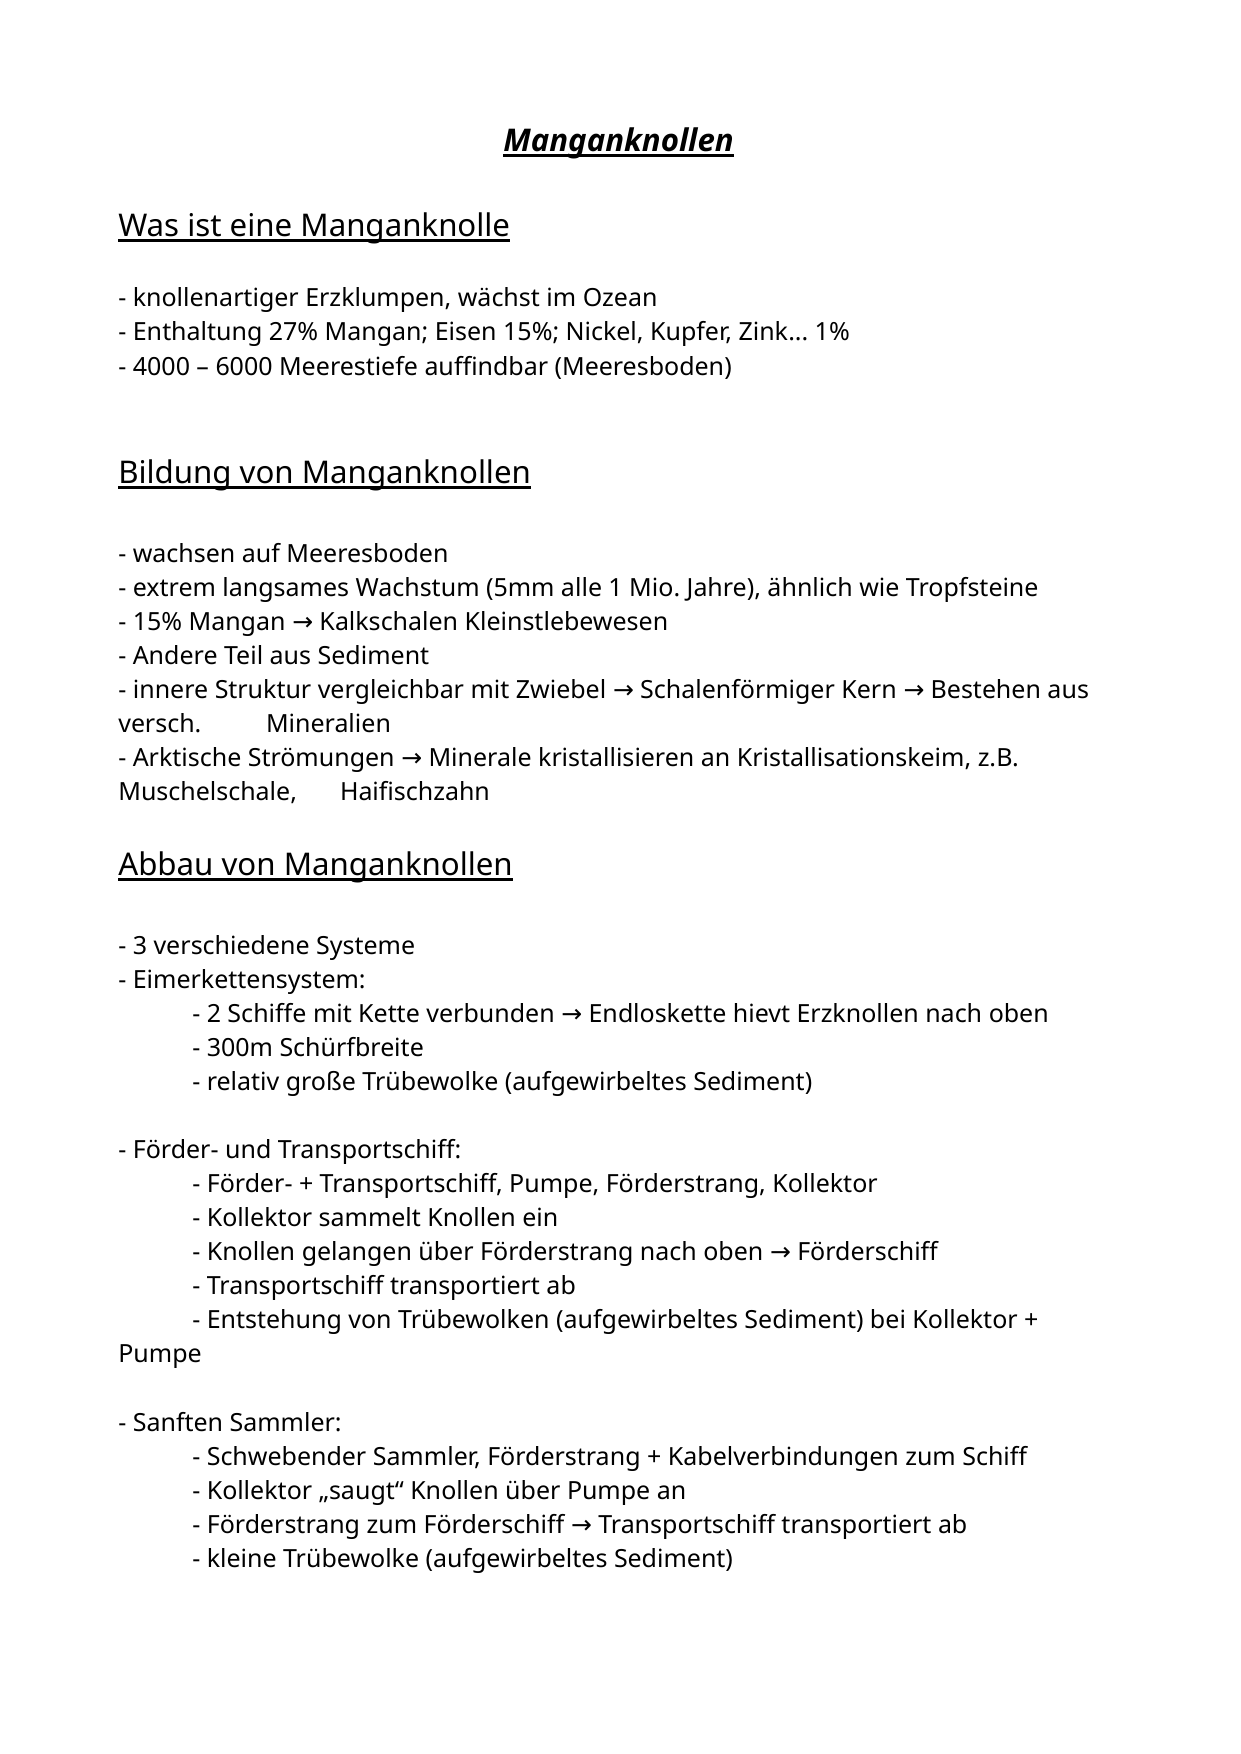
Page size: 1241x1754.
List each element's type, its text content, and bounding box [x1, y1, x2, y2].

text - 3 verschiedene Systeme [118, 927, 1122, 961]
text - Knollen gelangen über Förderstrang nach oben → Förderschiff [118, 1234, 1122, 1268]
text - 15% Mangan → Kalkschalen Kleinstlebewesen [118, 604, 1122, 638]
text - 300m Schürfbreite [118, 1029, 1122, 1063]
text - Transportschiff transportiert ab [118, 1268, 1122, 1302]
text - Förder- und Transportschiff: [118, 1132, 1122, 1166]
text - extrem langsames Wachstum (5mm alle 1 Mio. Jahre), ähnlich wie Tropfsteine [118, 569, 1122, 604]
text - knollenartiger Erzklumpen, wächst im Ozean [118, 280, 1122, 314]
text - 2 Schiffe mit Kette verbunden → Endloskette hievt Erzknollen nach oben [118, 995, 1122, 1029]
text - Förder- + Transportschiff, Pumpe, Förderstrang, Kollektor [118, 1166, 1122, 1200]
text - Andere Teil aus Sediment [118, 638, 1122, 672]
text Bildung von Manganknollen [118, 450, 1122, 493]
text - Arktische Strömungen → Minerale kristallisieren an Kristallisationskeim, z.B. Muschelschale, Haifischzahn [118, 740, 1122, 808]
text - kleine Trübewolke (aufgewirbeltes Sediment) [118, 1540, 1122, 1574]
text - Enthaltung 27% Mangan; Eisen 15%; Nickel, Kupfer, Zink... 1% [118, 314, 1122, 348]
text - 4000 – 6000 Meerestiefe auffindbar (Meeresboden) [118, 348, 1122, 382]
text - Entstehung von Trübewolken (aufgewirbeltes Sediment) bei Kollektor + Pumpe [118, 1302, 1122, 1370]
text - Kollektor „saugt“ Knollen über Pumpe an [118, 1472, 1122, 1506]
text Abbau von Manganknollen [118, 842, 1122, 885]
text Was ist eine Manganknolle [118, 203, 1122, 246]
text - Schwebender Sammler, Förderstrang + Kabelverbindungen zum Schiff [118, 1438, 1122, 1472]
text - relativ große Trübewolke (aufgewirbeltes Sediment) [118, 1063, 1122, 1098]
text - Kollektor sammelt Knollen ein [118, 1200, 1122, 1234]
text - wachsen auf Meeresboden [118, 536, 1122, 569]
text - Förderstrang zum Förderschiff → Transportschiff transportiert ab [118, 1506, 1122, 1540]
text - Eimerkettensystem: [118, 961, 1122, 995]
text - innere Struktur vergleichbar mit Zwiebel → Schalenförmiger Kern → Bestehen aus versch. Mineralien [118, 672, 1122, 740]
text - Sanften Sammler: [118, 1404, 1122, 1438]
text Manganknollen [118, 118, 1122, 161]
